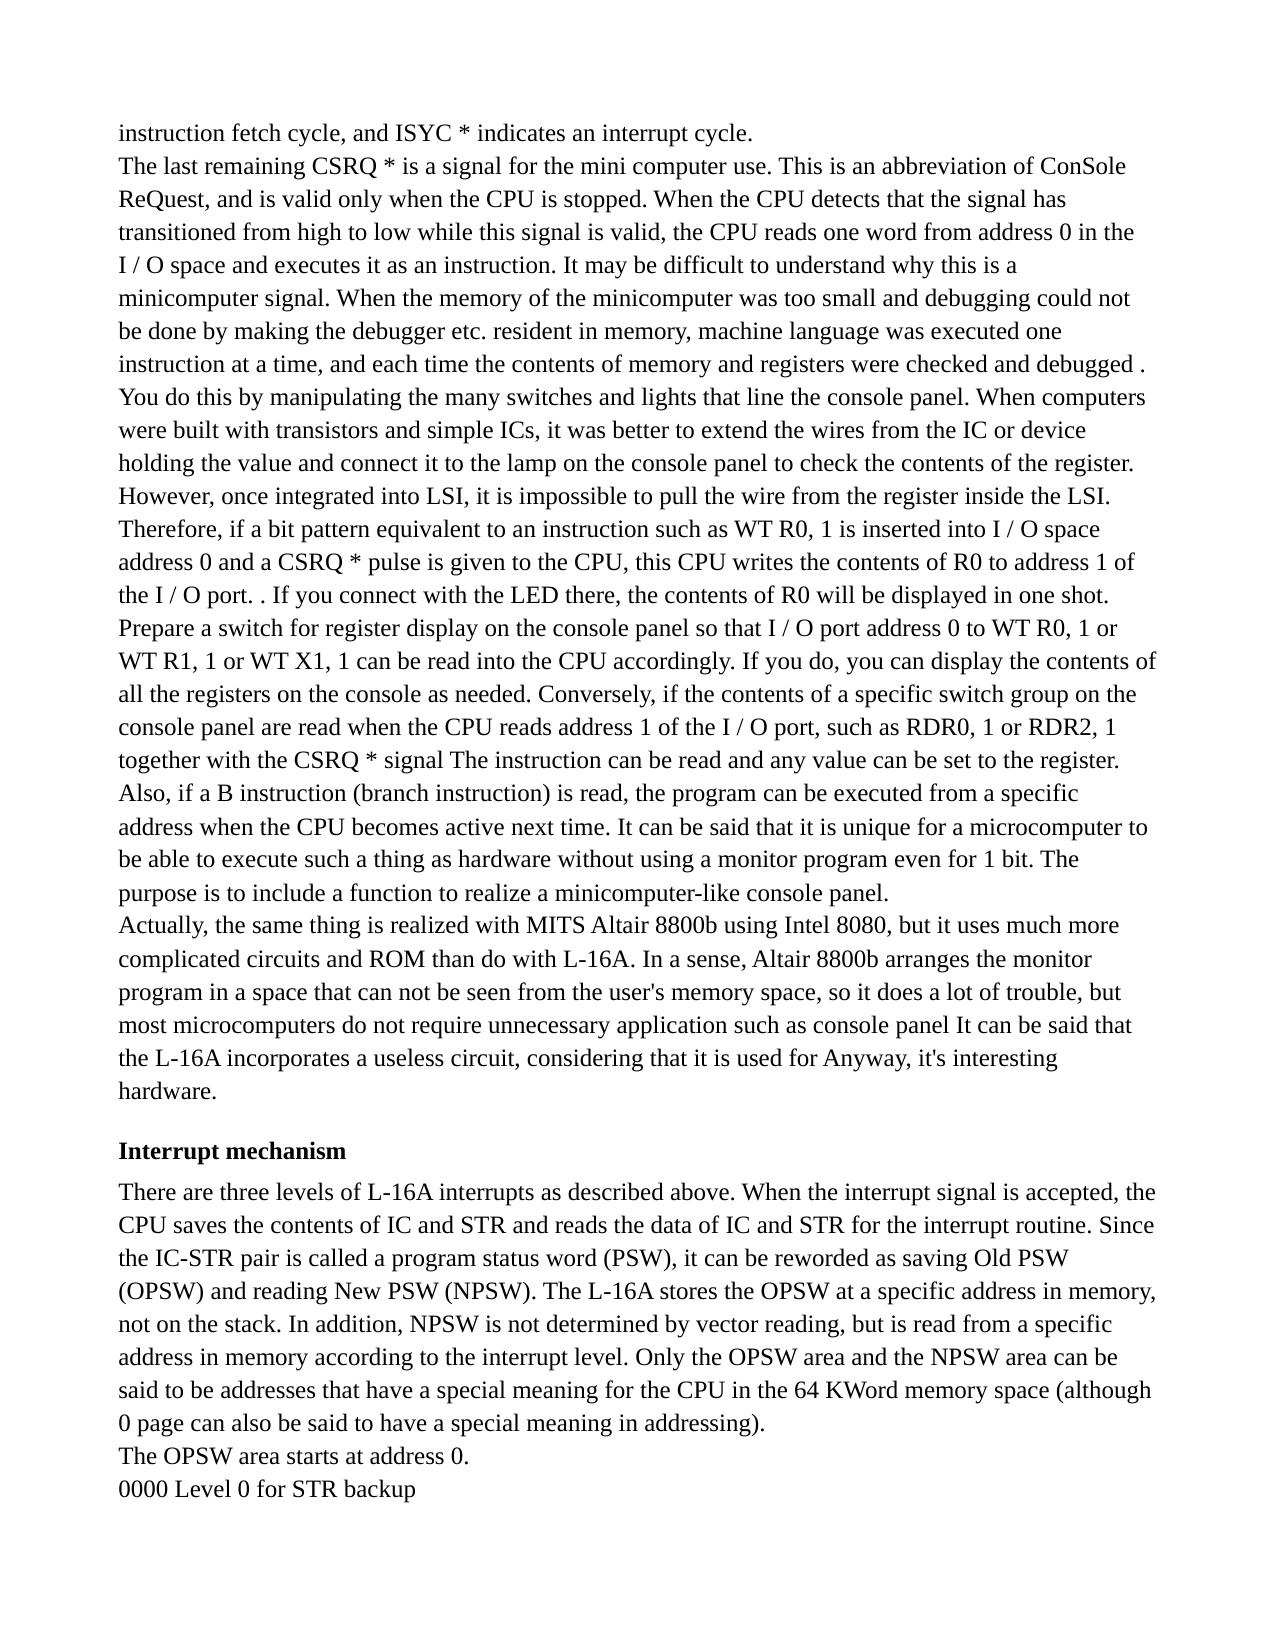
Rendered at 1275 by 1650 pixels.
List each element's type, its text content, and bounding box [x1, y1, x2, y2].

subtitle Interrupt mechanism [118, 1136, 1157, 1164]
text There are three levels of L-16A interrupts as described above. When the interrupt signal is accepted, the CPU saves the contents of IC and STR and reads the data of IC and STR for the interrupt routine. Since the IC-STR pair is called a program status word (PSW), it can be reworded as saving Old PSW (OPSW) and reading New PSW (NPSW). The L-16A stores the OPSW at a specific address in memory, not on the stack. In addition, NPSW is not determined by vector reading, but is read from a specific address in memory according to the interrupt level. Only the OPSW area and the NPSW area can be said to be addresses that have a special meaning for the CPU in the 64 KWord memory space (although 0 page can also be said to have a special meaning in addressing). The OPSW area starts at address 0. 0000 Level 0 for STR backup [118, 1177, 1157, 1503]
text instruction fetch cycle, and ISYC * indicates an interrupt cycle. The last remaining CSRQ * is a signal for the mini computer use. This is an abbreviation of ConSole ReQuest, and is valid only when the CPU is stopped. When the CPU detects that the signal has transitioned from high to low while this signal is valid, the CPU reads one word from address 0 in the I / O space and executes it as an instruction. It may be difficult to understand why this is a minicomputer signal. When the memory of the minicomputer was too small and debugging could not be done by making the debugger etc. resident in memory, machine language was executed one instruction at a time, and each time the contents of memory and registers were checked and debugged . You do this by manipulating the many switches and lights that line the console panel. When computers were built with transistors and simple ICs, it was better to extend the wires from the IC or device holding the value and connect it to the lamp on the console panel to check the contents of the register. However, once integrated into LSI, it is impossible to pull the wire from the register inside the LSI. Therefore, if a bit pattern equivalent to an instruction such as WT R0, 1 is inserted into I / O space address 0 and a CSRQ * pulse is given to the CPU, this CPU writes the contents of R0 to address 1 of the I / O port. . If you connect with the LED there, the contents of R0 will be displayed in one shot. Prepare a switch for register display on the console panel so that I / O port address 0 to WT R0, 1 or WT R1, 1 or WT X1, 1 can be read into the CPU accordingly. If you do, you can display the contents of all the registers on the console as needed. Conversely, if the contents of a specific switch group on the console panel are read when the CPU reads address 1 of the I / O port, such as RDR0, 1 or RDR2, 1 together with the CSRQ * signal The instruction can be read and any value can be set to the register. Also, if a B instruction (branch instruction) is read, the program can be executed from a specific address when the CPU becomes active next time. It can be said that it is unique for a microcomputer to be able to execute such a thing as hardware without using a monitor program even for 1 bit. The purpose is to include a function to realize a minicomputer-like console panel. Actually, the same thing is realized with MITS Altair 8800b using Intel 8080, but it uses much more complicated circuits and ROM than do with L-16A. In a sense, Altair 8800b arranges the monitor program in a space that can not be seen from the user's memory space, so it does a lot of trouble, but most microcomputers do not require unnecessary application such as console panel It can be said that the L-16A incorporates a useless circuit, considering that it is used for Anyway, it's interesting hardware. [118, 118, 1157, 1104]
